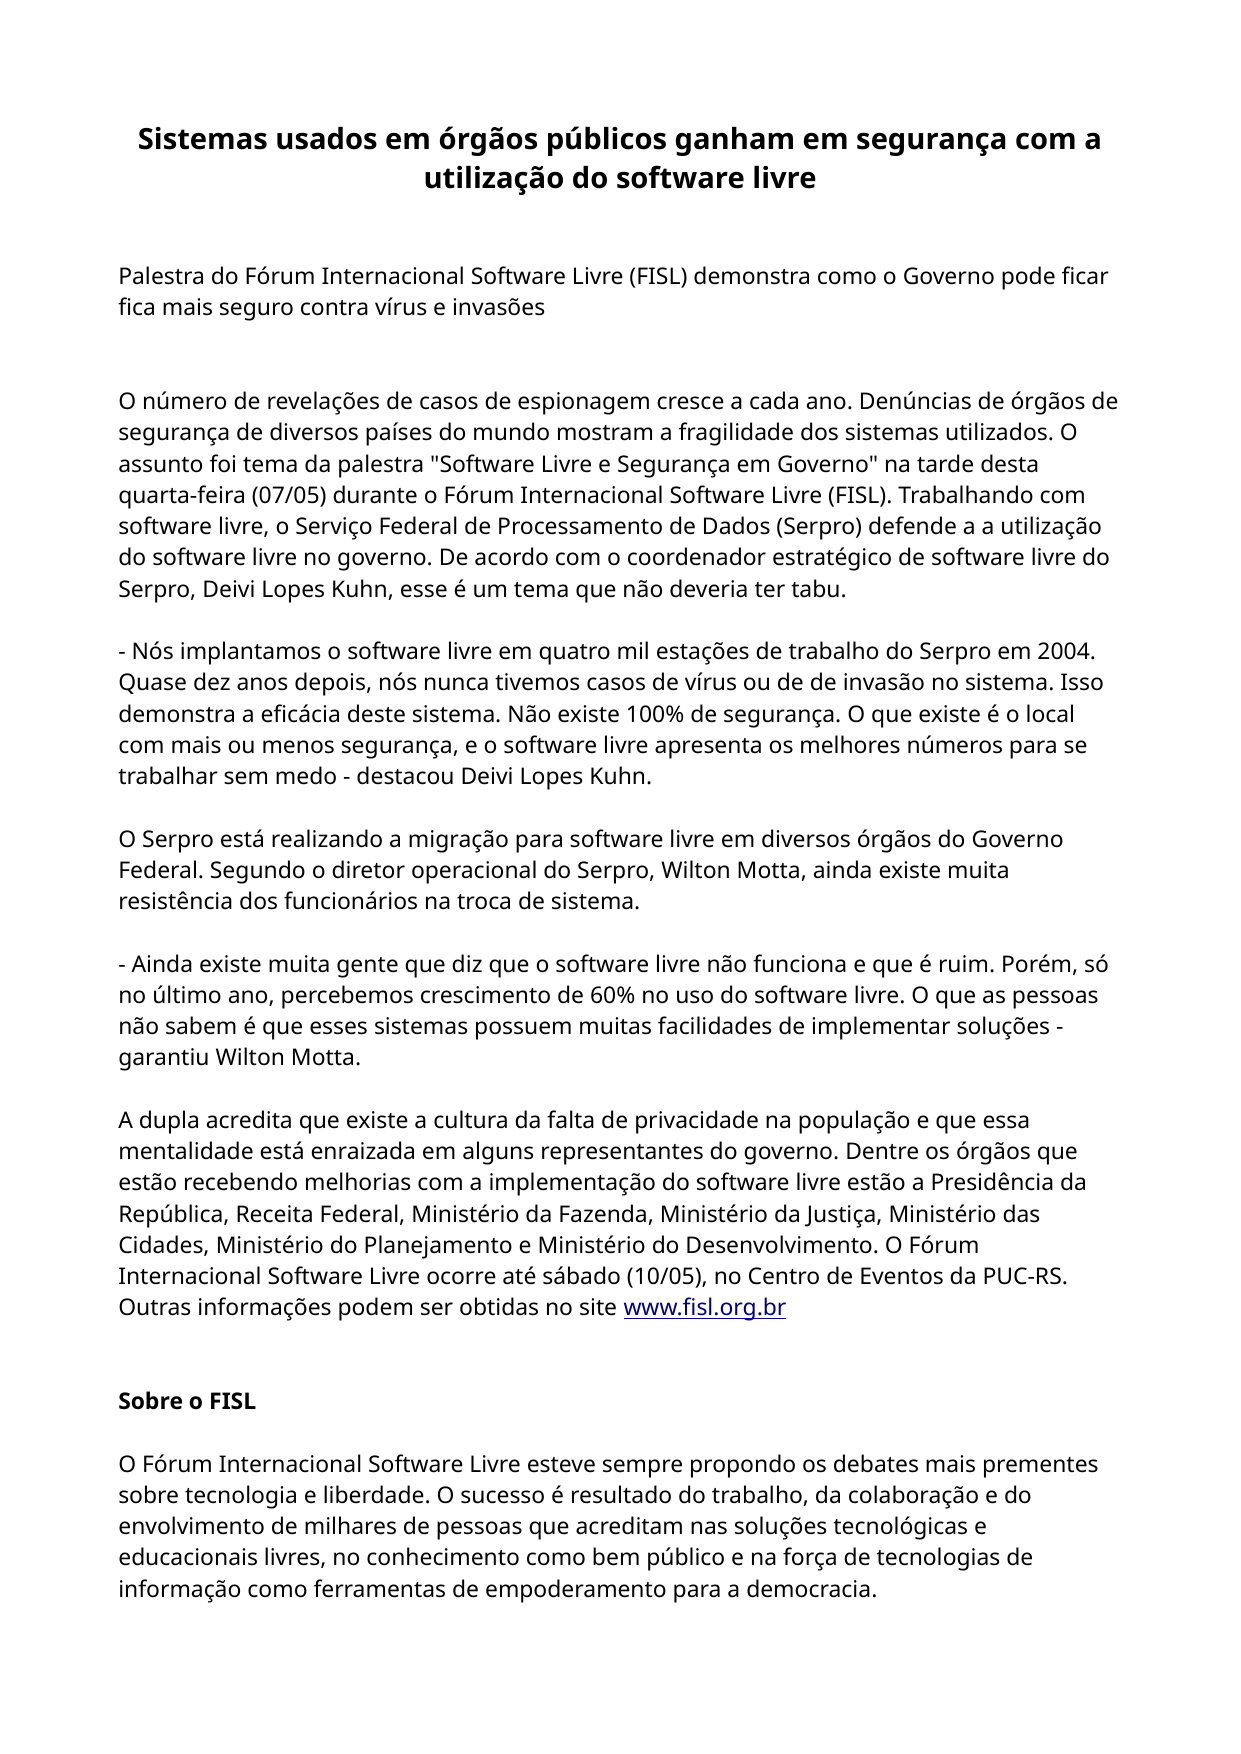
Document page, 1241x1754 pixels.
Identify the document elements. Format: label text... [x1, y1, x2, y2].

text O Serpro está realizando a migração para software livre em diversos órgãos do Governo Federal. Segundo o diretor operacional do Serpro, Wilton Motta, ainda existe muita resistência dos funcionários na troca de sistema. [118, 822, 1122, 916]
text Palestra do Fórum Internacional Software Livre (FISL) demonstra como o Governo pode ficar fica mais seguro contra vírus e invasões [118, 260, 1122, 322]
text A dupla acredita que existe a cultura da falta de privacidade na população e que essa mentalidade está enraizada em alguns representantes do governo. Dentre os órgãos que estão recebendo melhorias com a implementação do software livre estão a Presidência da República, Receita Federal, Ministério da Fazenda, Ministério da Justiça, Ministério das Cidades, Ministério do Planejamento e Ministério do Desenvolvimento. O Fórum Internacional Software Livre ocorre até sábado (10/05), no Centro de Eventos da PUC-RS. Outras informações podem ser obtidas no site www.fisl.org.br [118, 1104, 1122, 1322]
text - Ainda existe muita gente que diz que o software livre não funciona e que é ruim. Porém, só no último ano, percebemos crescimento de 60% no uso do software livre. O que as pessoas não sabem é que esses sistemas possuem muitas facilidades de implementar soluções - garantiu Wilton Motta. [118, 947, 1122, 1072]
text O Fórum Internacional Software Livre esteve sempre propondo os debates mais prementes sobre tecnologia e liberdade. O sucesso é resultado do trabalho, da colaboração e do envolvimento de milhares de pessoas que acreditam nas soluções tecnológicas e educacionais livres, no conhecimento como bem público e na força de tecnologias de informação como ferramentas de empoderamento para a democracia. [118, 1447, 1122, 1604]
text - Nós implantamos o software livre em quatro mil estações de trabalho do Serpro em 2004. Quase dez anos depois, nós nunca tivemos casos de vírus ou de de invasão no sistema. Isso demonstra a eficácia deste sistema. Não existe 100% de segurança. O que existe é o local com mais ou menos segurança, e o software livre apresenta os melhores números para se trabalhar sem medo - destacou Deivi Lopes Kuhn. [118, 635, 1122, 791]
text O número de revelações de casos de espionagem cresce a cada ano. Denúncias de órgãos de segurança de diversos países do mundo mostram a fragilidade dos sistemas utilizados. O assunto foi tema da palestra "Software Livre e Segurança em Governo" na tarde desta quarta-feira (07/05) durante o Fórum Internacional Software Livre (FISL). Trabalhando com software livre, o Serviço Federal de Processamento de Dados (Serpro) defende a a utilização do software livre no governo. De acordo com o coordenador estratégico de software livre do Serpro, Deivi Lopes Kuhn, esse é um tema que não deveria ter tabu. [118, 385, 1122, 604]
text Sobre o FISL [118, 1385, 1122, 1416]
text Sistemas usados em órgãos públicos ganham em segurança com a utilização do software livre [118, 118, 1122, 197]
